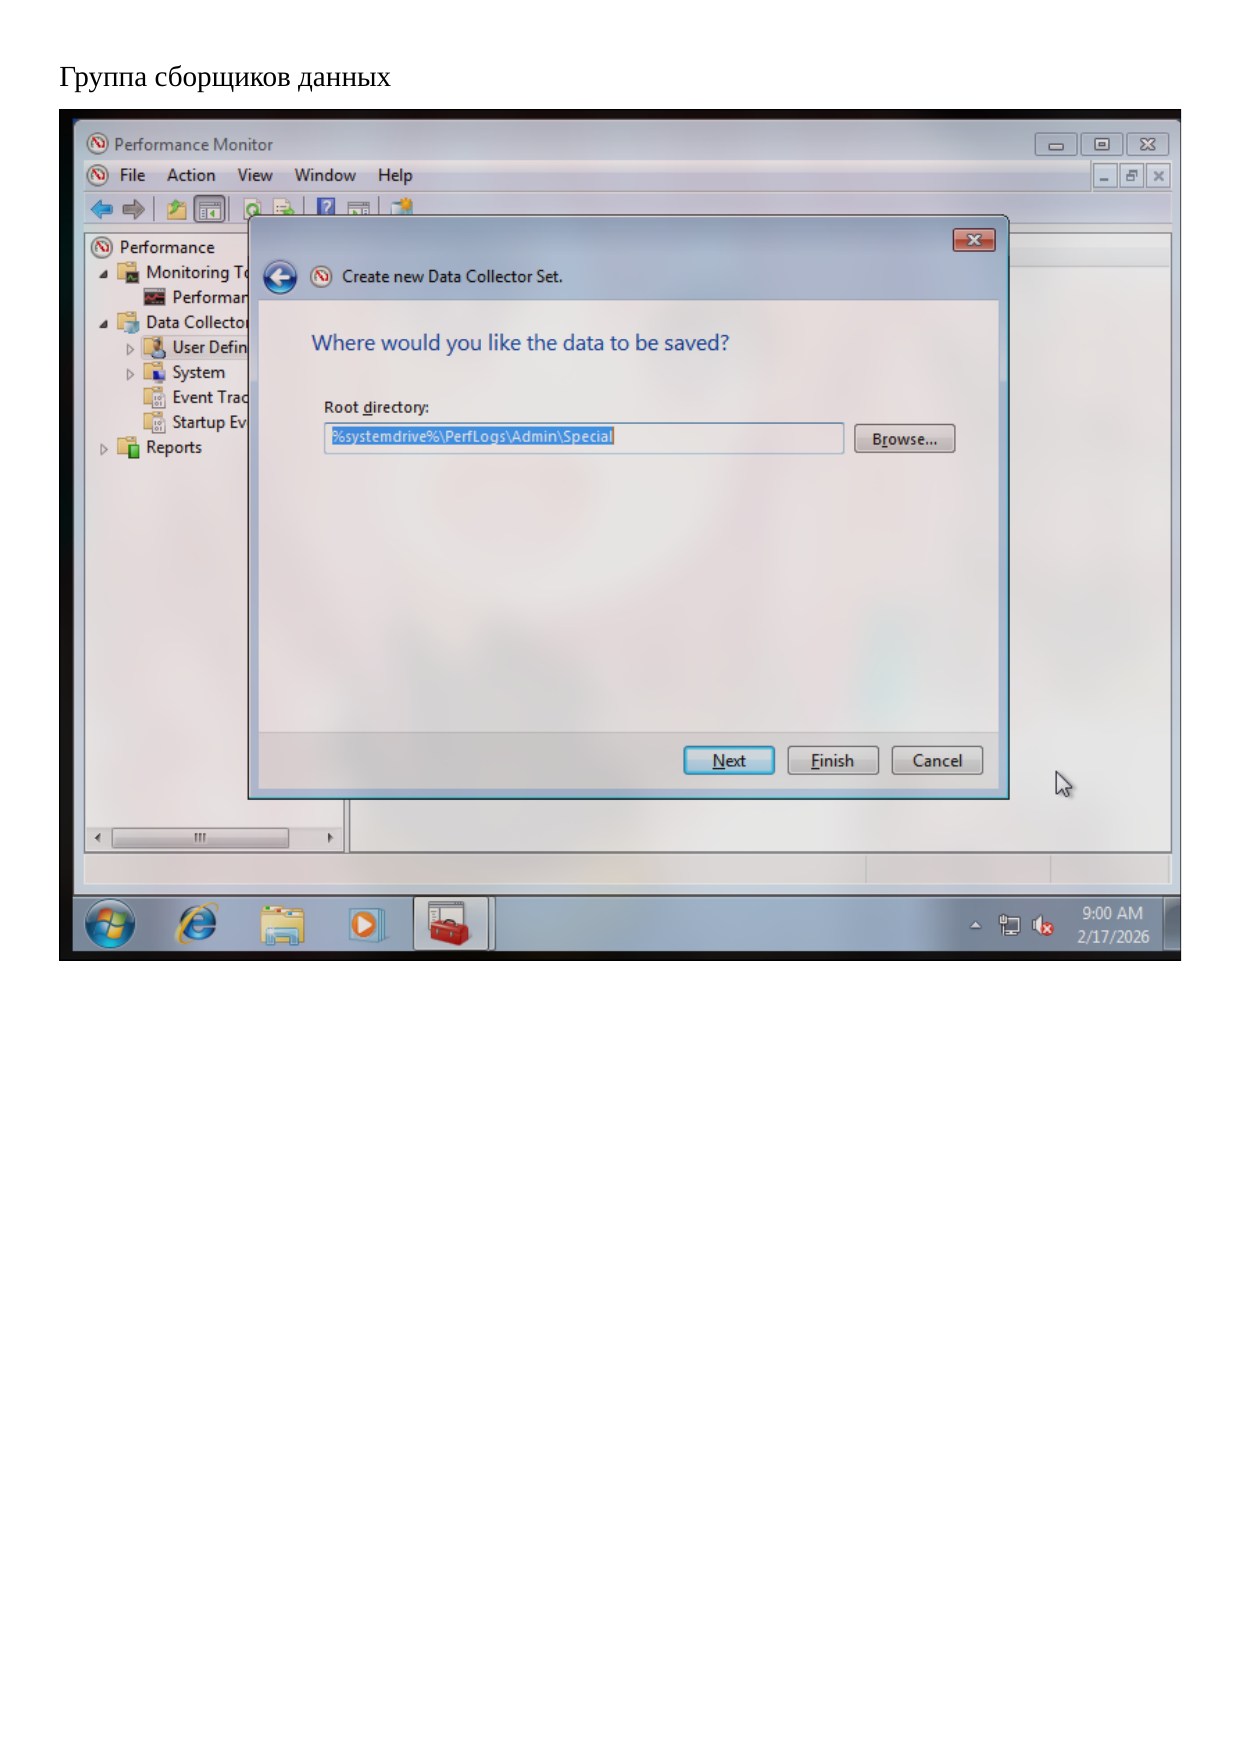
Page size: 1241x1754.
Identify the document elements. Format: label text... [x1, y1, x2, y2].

picture [59, 109, 1182, 961]
text Группа сборщиков данных [59, 59, 1181, 93]
